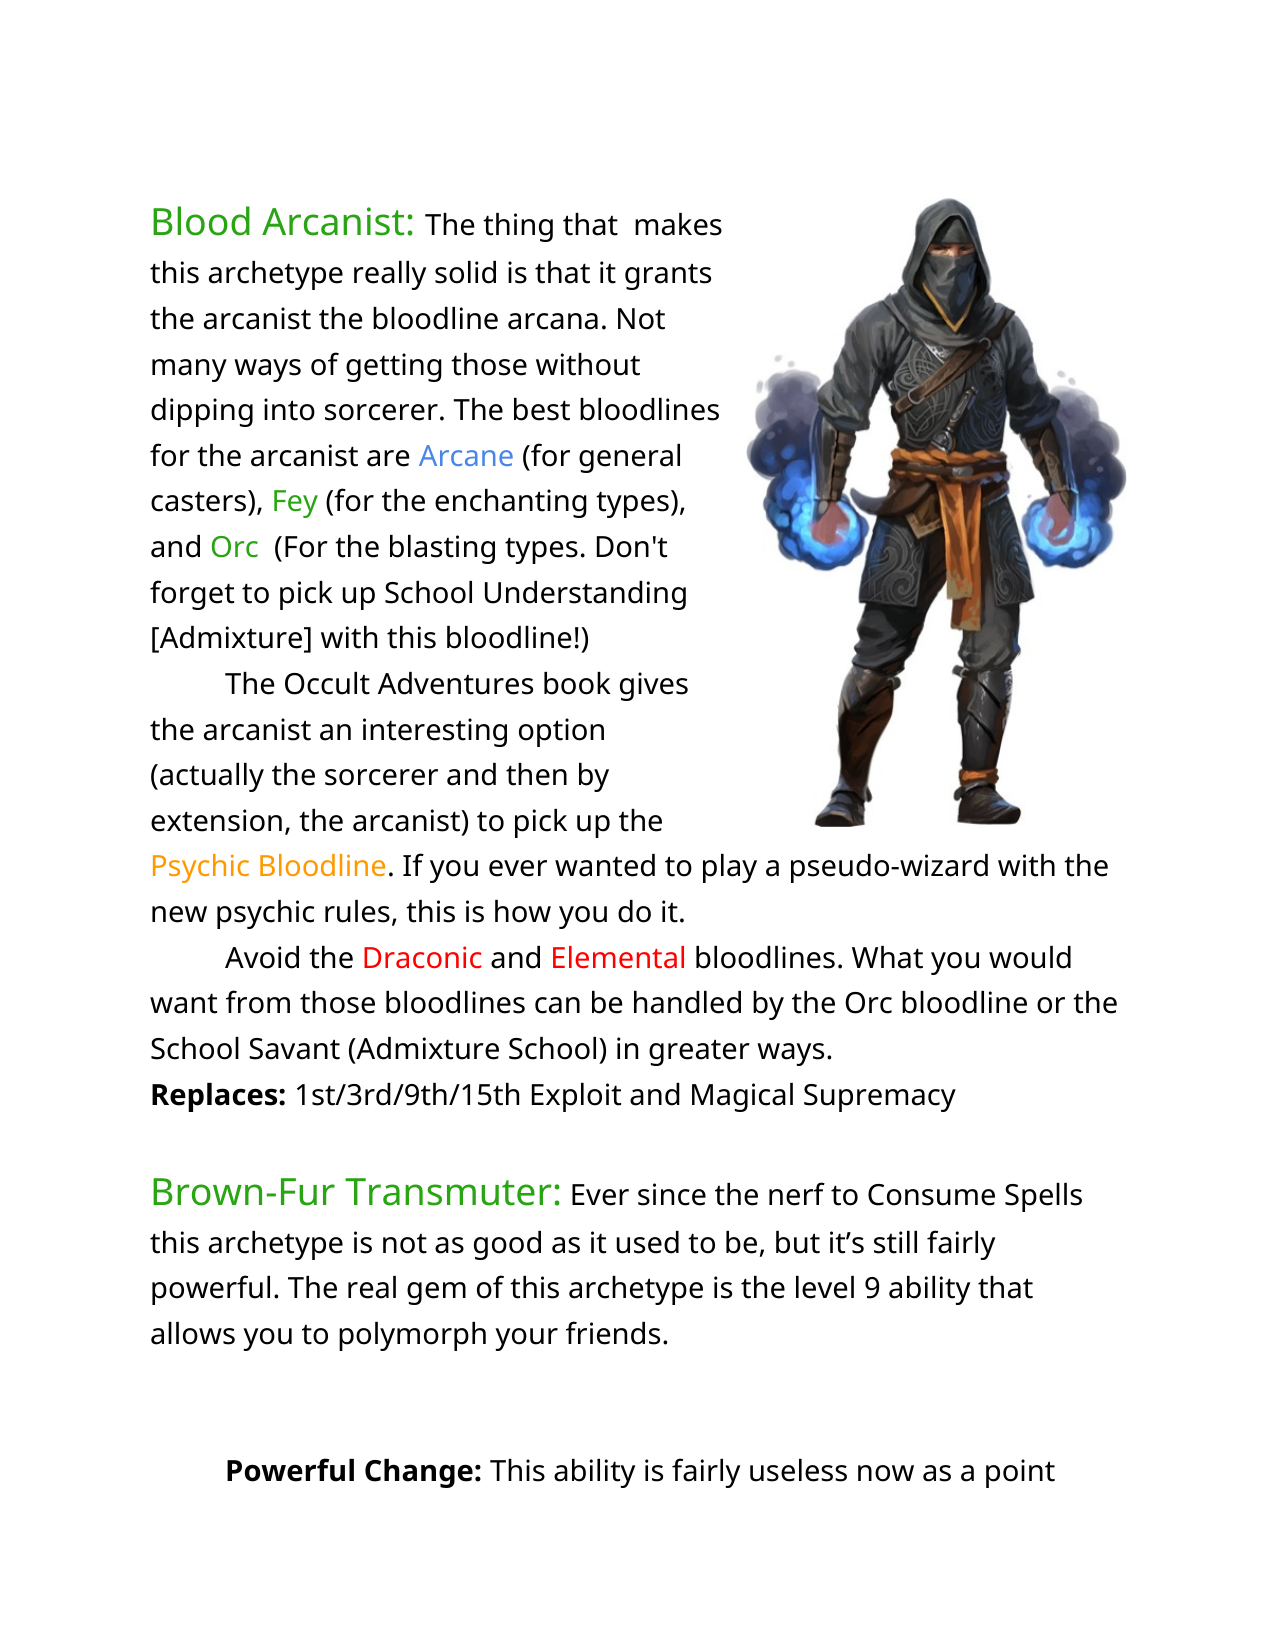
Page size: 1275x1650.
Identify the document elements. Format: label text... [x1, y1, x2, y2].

text Avoid the Draconic and Elemental bloodlines. What you would want from those bloodlines can be handled by the Orc bloodline or the School Savant (Admixture School) in greater ways. [150, 937, 1125, 1068]
text Blood Arcanist: The thing that makes this archetype really solid is that it grants the arcanist the bloodline arcana. Not many ways of getting those without dipping into sorcerer. The best bloodlines for the arcanist are Arcane (for general casters), Fey (for the enchanting types), and Orc (For the blasting types. Don't forget to pick up School Understanding [Admixture] with this bloodline!) [150, 196, 1125, 657]
text Powerful Change: This ability is fairly useless now as a point [225, 1450, 1125, 1490]
text Replaces: 1st/3rd/9th/15th Exploit and Magical Supremacy [150, 1074, 1125, 1113]
picture [746, 198, 1127, 827]
text Brown-Fur Transmuter: Ever since the nerf to Consume Spells this archetype is not as good as it used to be, but it’s still fairly powerful. The real gem of this archetype is the level 9 ability that allows you to polymorph your friends. [150, 1165, 1125, 1353]
text The Occult Adventures book gives the arcanist an interesting option (actually the sorcerer and then by extension, the arcanist) to pick up the Psychic Bloodline. If you ever wanted to play a pseudo-wizard with the new psychic rules, this is how you do it. [150, 663, 1125, 931]
